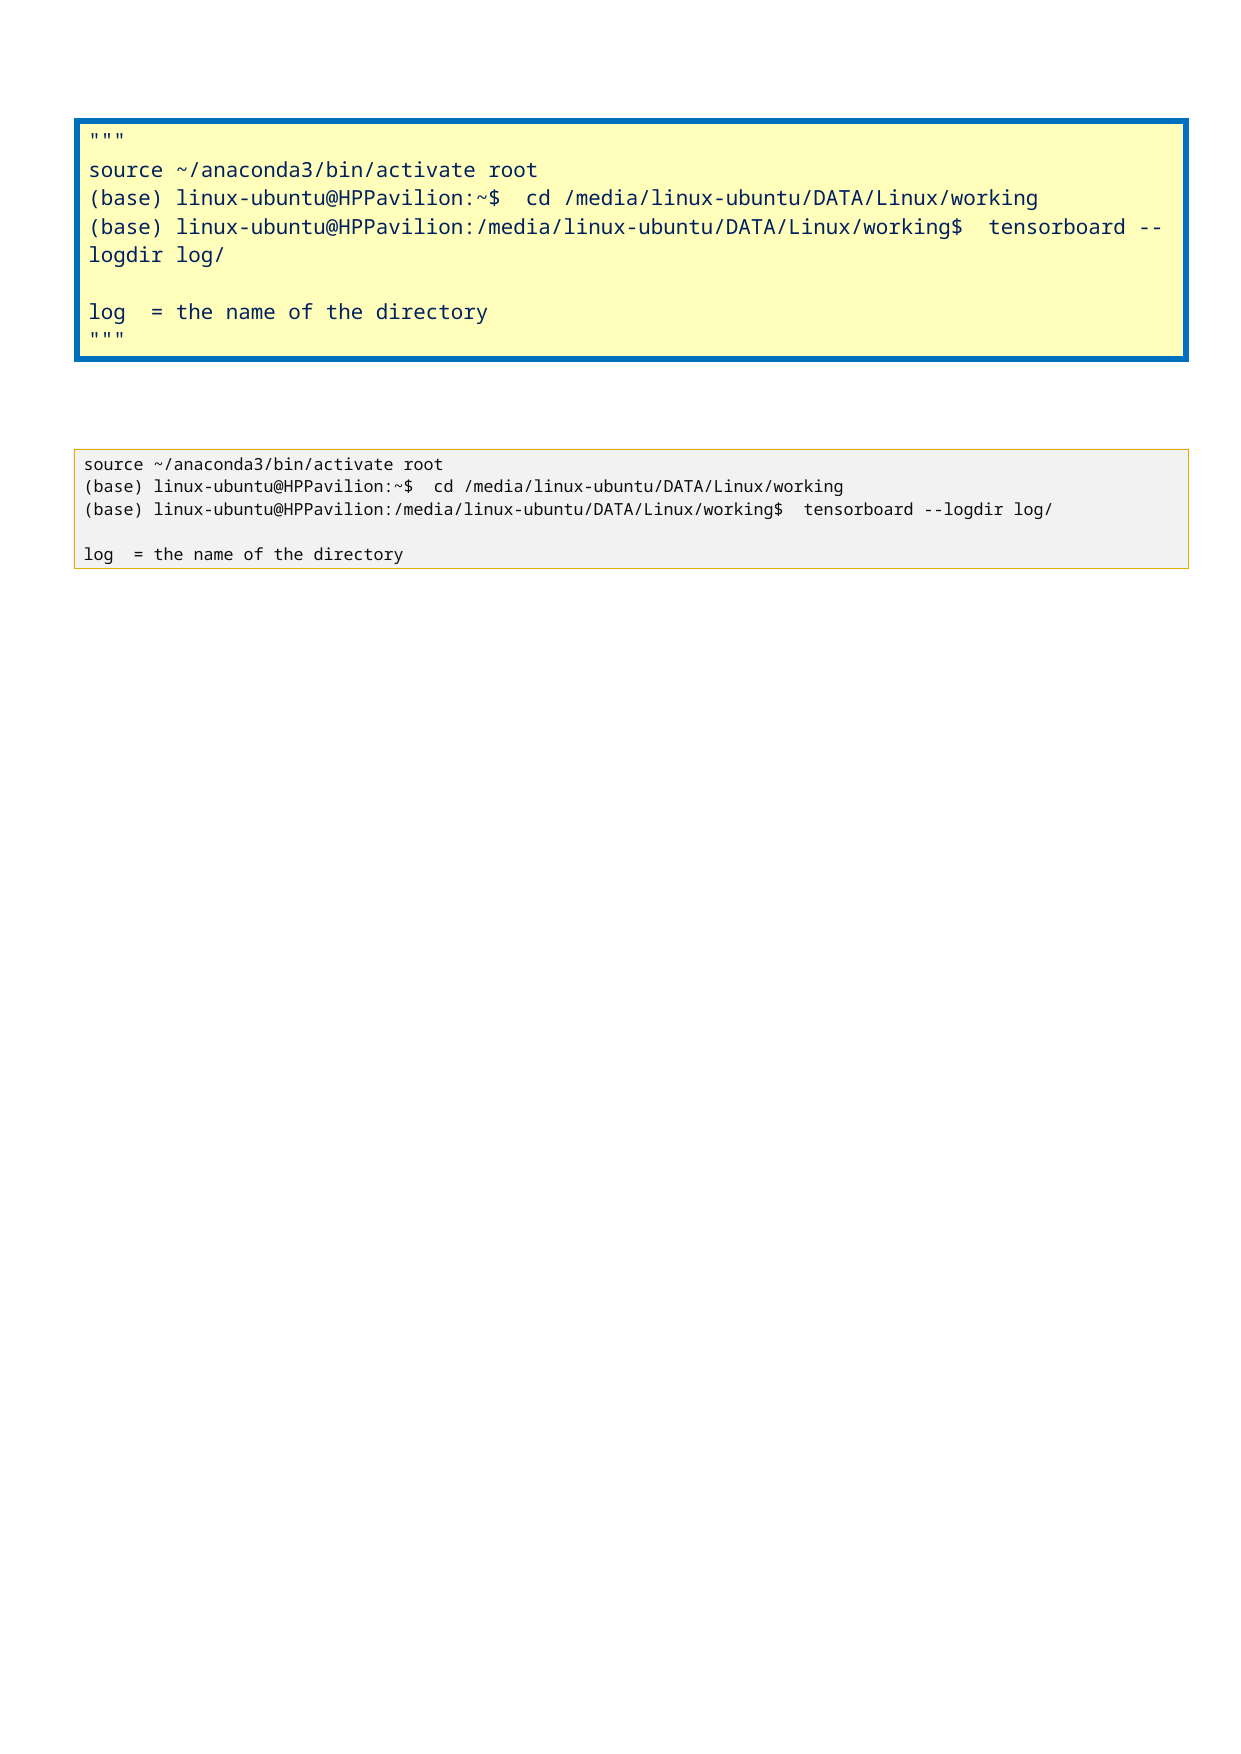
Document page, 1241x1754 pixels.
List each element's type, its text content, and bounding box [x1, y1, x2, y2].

text log = the name of the directory [75, 539, 1188, 568]
text """ [80, 317, 1183, 356]
text source ~/anaconda3/bin/activate root [80, 147, 1183, 175]
text (base) linux-ubuntu@HPPavilion:~$ cd /media/linux-ubuntu/DATA/Linux/working [80, 175, 1183, 203]
text source ~/anaconda3/bin/activate root [75, 450, 1188, 471]
text """ [80, 124, 1183, 147]
text (base) linux-ubuntu@HPPavilion:/media/linux-ubuntu/DATA/Linux/working$ tensorboard --logdir log/ [75, 494, 1188, 517]
text log = the name of the directory [80, 289, 1183, 317]
text (base) linux-ubuntu@HPPavilion:/media/linux-ubuntu/DATA/Linux/working$ tensorboard --logdir log/ [80, 203, 1183, 260]
text (base) linux-ubuntu@HPPavilion:~$ cd /media/linux-ubuntu/DATA/Linux/working [75, 471, 1188, 494]
